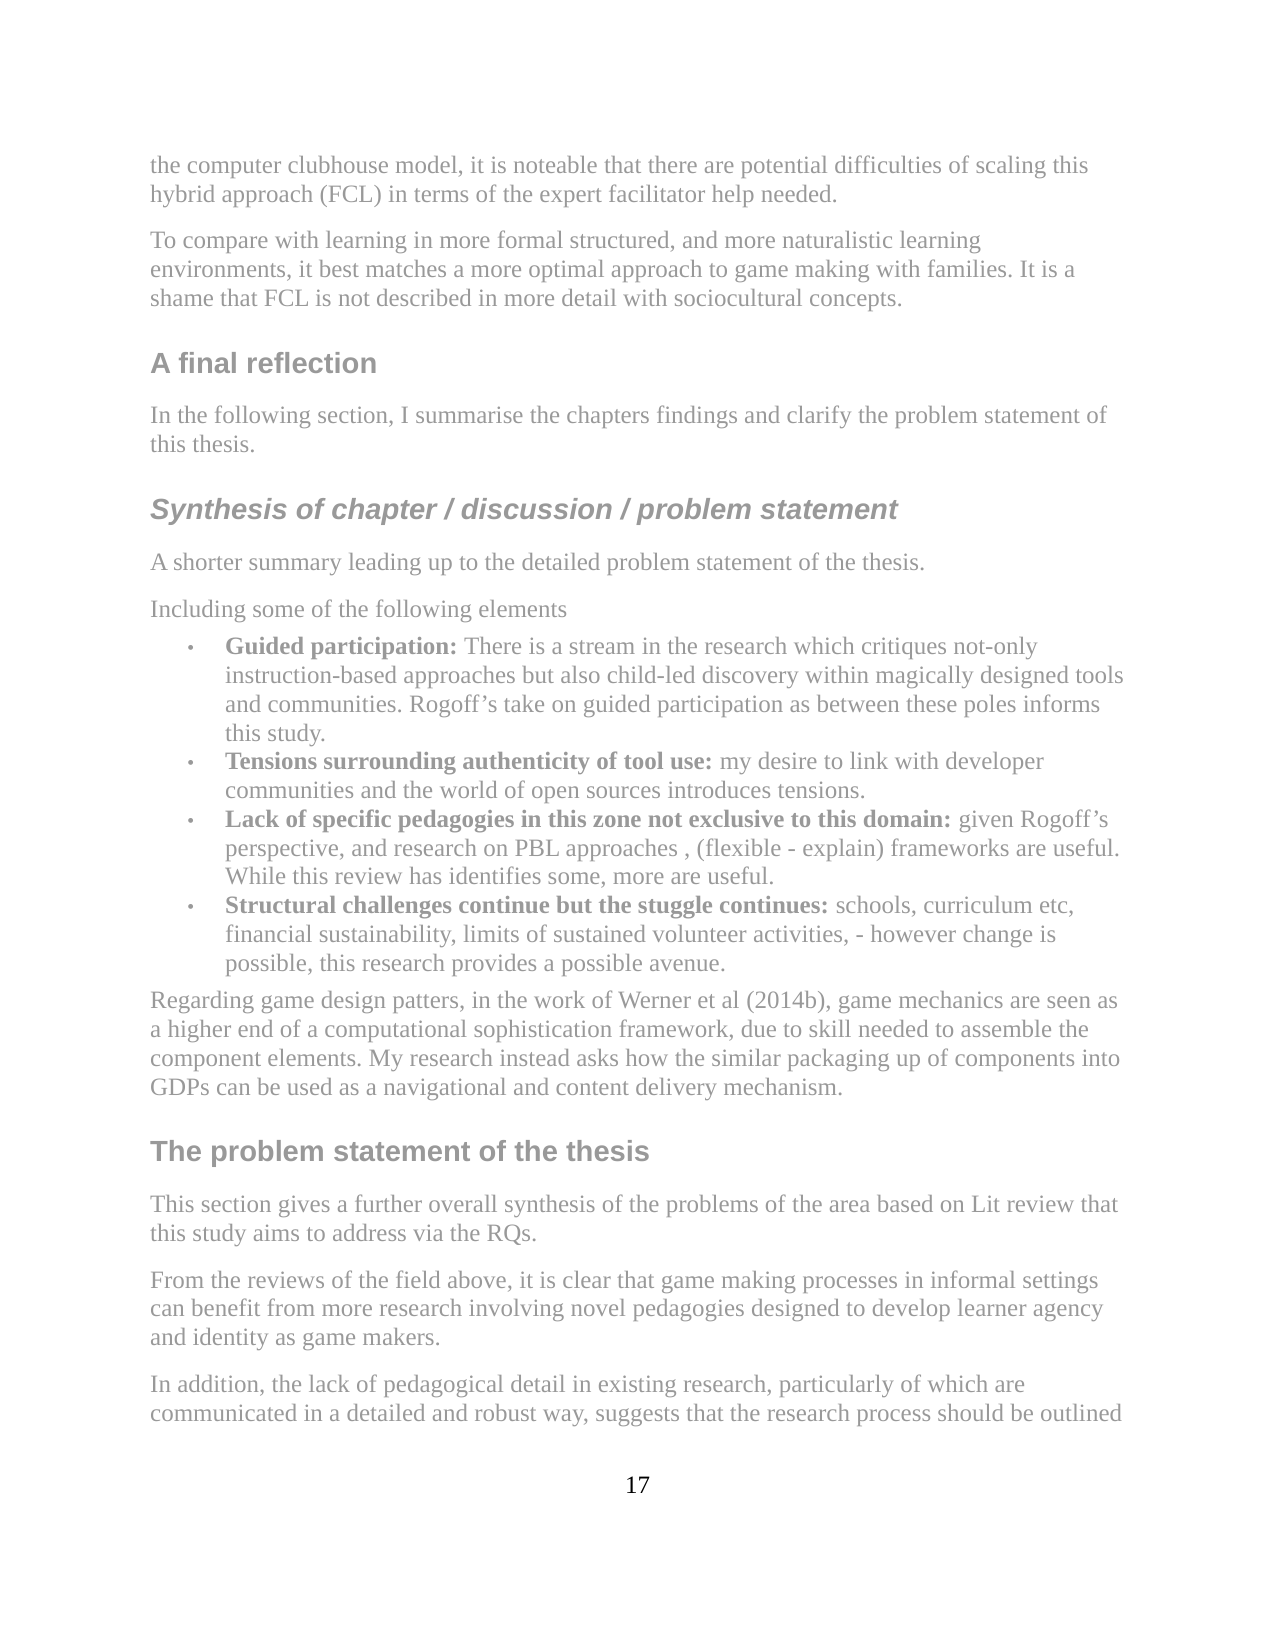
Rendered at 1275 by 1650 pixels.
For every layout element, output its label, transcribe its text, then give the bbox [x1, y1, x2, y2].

list Tensions surrounding authenticity of tool use: my desire to link with developer communities and the world of open sources introduces tensions. [187, 746, 1125, 804]
text the computer clubhouse model, it is noteable that there are potential difficulties of scaling this hybrid approach (FCL) in terms of the expert facilitator help needed. [150, 150, 1125, 207]
text In addition, the lack of pedagogical detail in existing research, particularly of which are communicated in a detailed and robust way, suggests that the research process should be outlined [150, 1369, 1125, 1426]
subtitle A final reflection [150, 346, 1125, 379]
text Regarding game design patters, in the work of Werner et al (2014b), game mechanics are seen as a higher end of a computational sophistication framework, due to skill needed to assemble the component elements. My research instead asks how the similar packaging up of components into GDPs can be used as a navigational and content delivery mechanism. [150, 985, 1125, 1100]
list Lack of specific pedagogies in this zone not exclusive to this domain: given Rogoff’s perspective, and research on PBL approaches , (flexible - explain) frameworks are useful. While this review has identifies some, more are useful. [187, 804, 1125, 890]
text From the reviews of the field above, it is clear that game making processes in informal settings can benefit from more research involving novel pedagogies designed to develop learner agency and identity as game makers. [150, 1265, 1125, 1351]
text A shorter summary leading up to the detailed problem statement of the thesis. [150, 547, 1125, 576]
subtitle The problem statement of the thesis [150, 1134, 1125, 1168]
list Structural challenges continue but the stuggle continues: schools, curriculum etc, financial sustainability, limits of sustained volunteer activities, - however change is possible, this research provides a possible avenue. [187, 890, 1125, 976]
subtitle Synthesis of chapter / discussion / problem statement [150, 492, 1125, 526]
list Guided participation: There is a stream in the research which critiques not-only instruction-based approaches but also child-led discovery within magically designed tools and communities. Rogoff’s take on guided participation as between these poles informs this study. [187, 631, 1125, 746]
text To compare with learning in more formal structured, and more naturalistic learning environments, it best matches a more optimal approach to game making with families. It is a shame that FCL is not described in more detail with sociocultural concepts. [150, 225, 1125, 312]
text This section gives a further overall synthesis of the problems of the area based on Lit review that this study aims to address via the RQs. [150, 1189, 1125, 1247]
text In the following section, I summarise the chapters findings and clarify the problem statement of this thesis. [150, 401, 1125, 458]
text Including some of the following elements [150, 594, 1125, 622]
